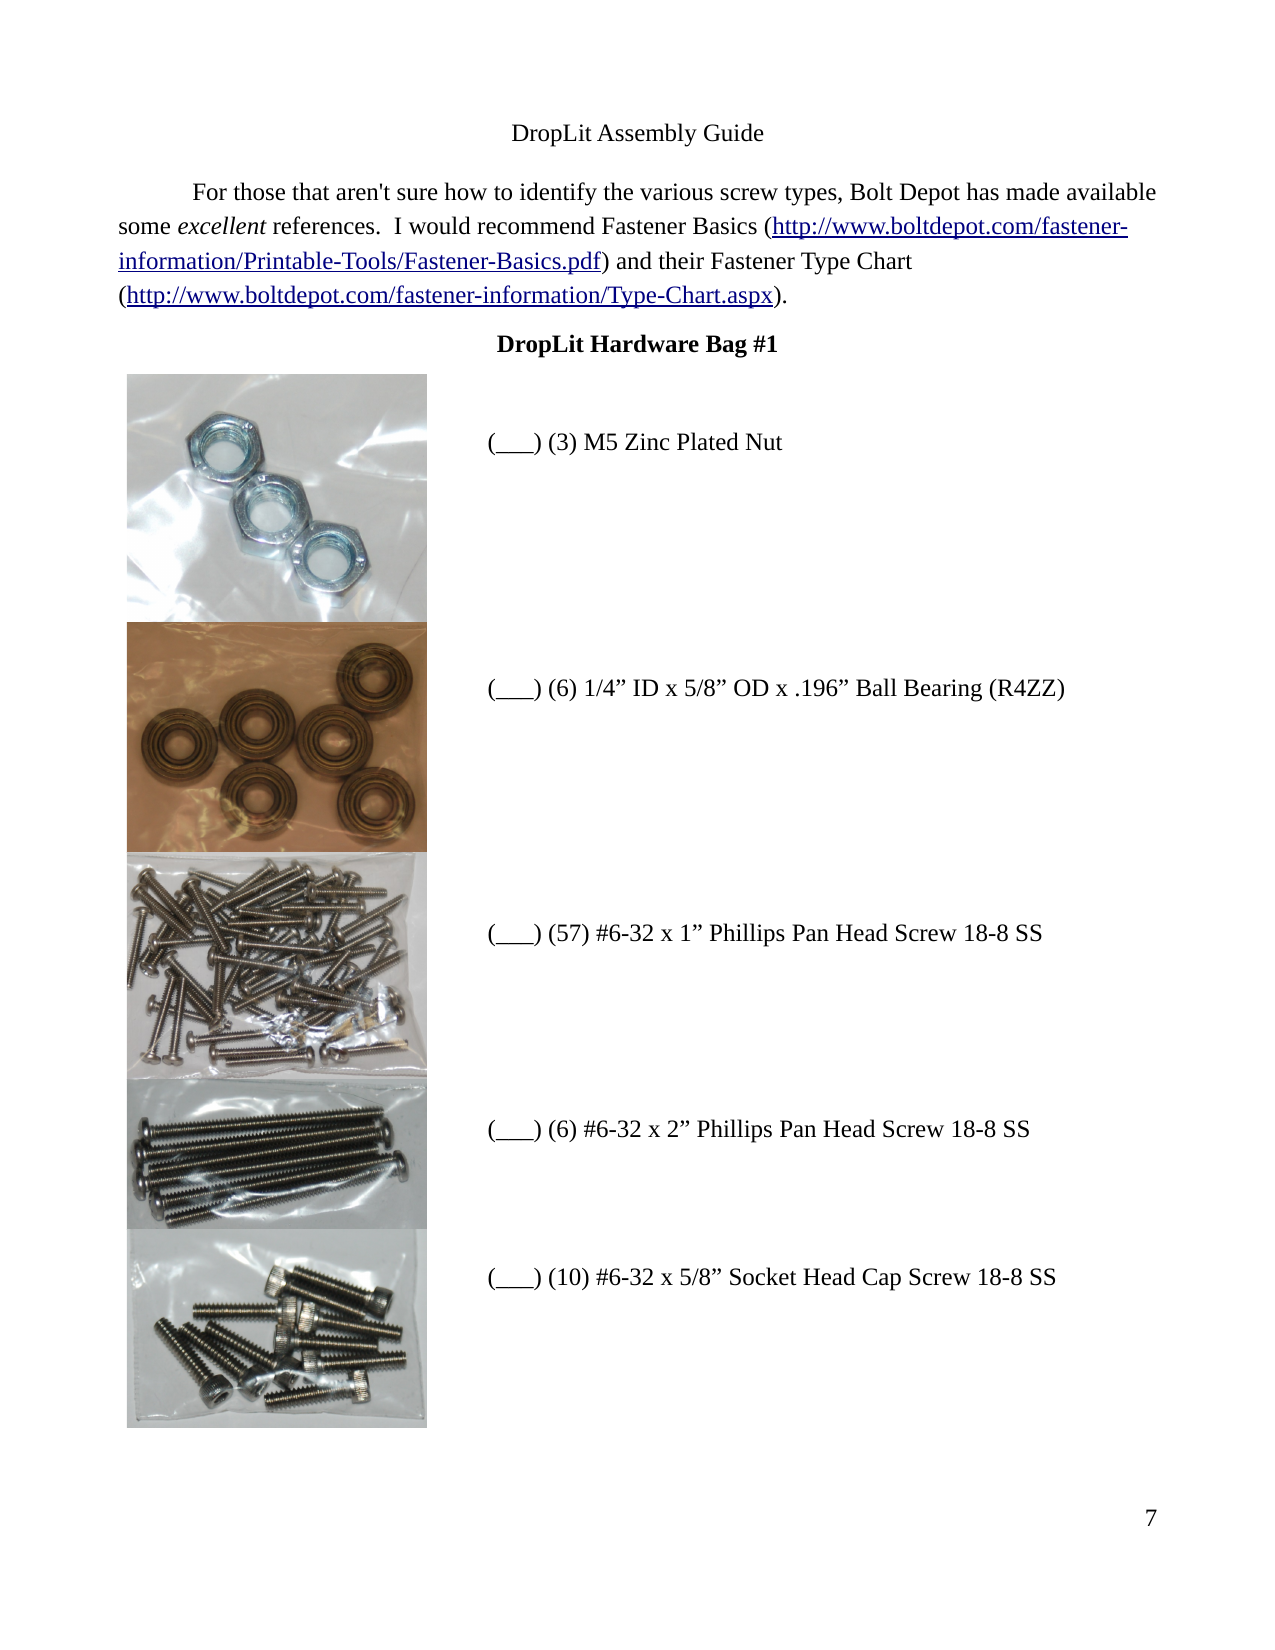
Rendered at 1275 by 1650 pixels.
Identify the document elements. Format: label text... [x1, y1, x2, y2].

text (___) (6) 1/4” ID x 5/8” OD x .196” Ball Bearing (R4ZZ) [427, 673, 1157, 702]
text DropLit Hardware Bag #1 [118, 329, 1157, 358]
text (___) (57) #6-32 x 1” Phillips Pan Head Screw 18-8 SS [427, 918, 1157, 947]
text For those that aren't sure how to identify the various screw types, Bolt Depot has made available some excellent references. I would recommend Fastener Basics (http://www.boltdepot.com/fastener-information/Printable-Tools/Fastener-Basics.pdf) and their Fastener Type Chart (http://www.boltdepot.com/fastener-information/Type-Chart.aspx). [118, 177, 1157, 309]
text (___) (10) #6-32 x 5/8” Socket Head Cap Screw 18-8 SS [427, 1262, 1157, 1290]
text (___) (3) M5 Zinc Plated Nut [427, 427, 1157, 456]
picture [126, 374, 427, 1428]
text (___) (6) #6-32 x 2” Phillips Pan Head Screw 18-8 SS [427, 1114, 1157, 1143]
